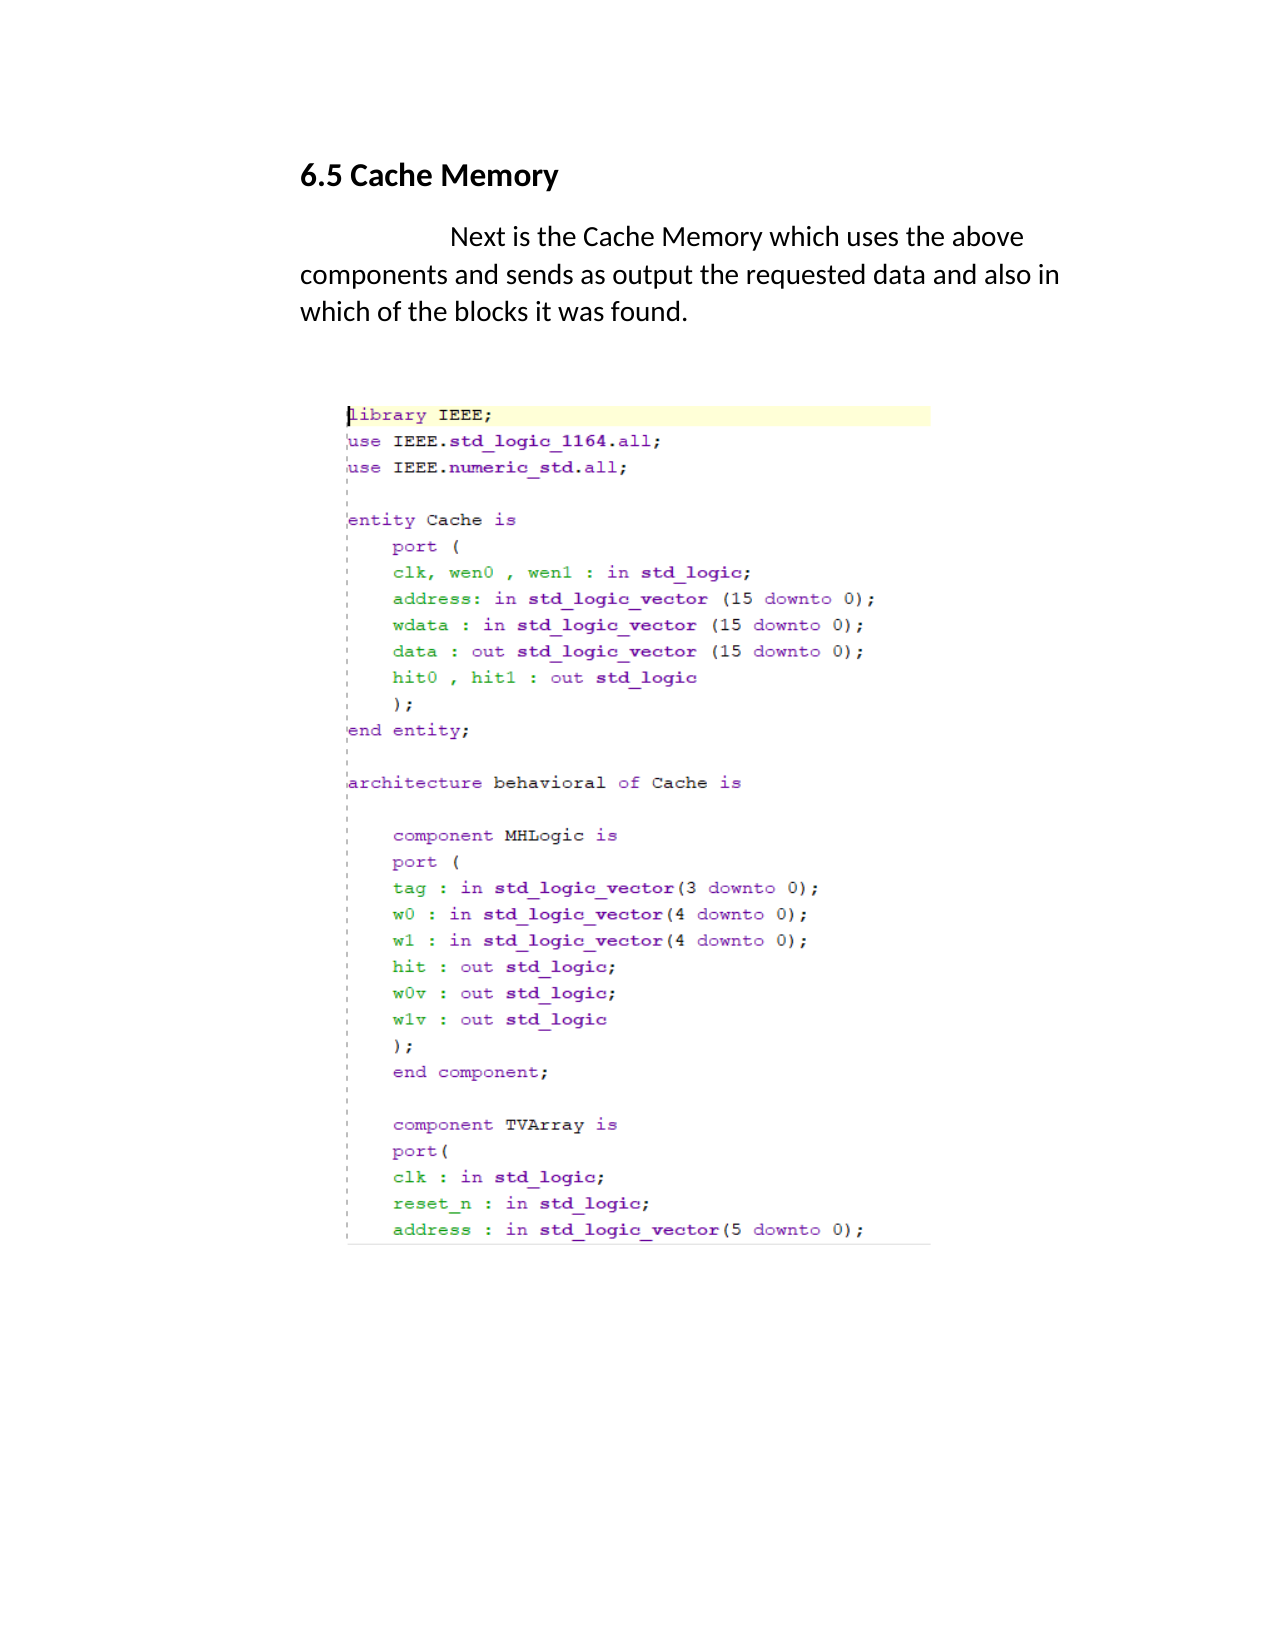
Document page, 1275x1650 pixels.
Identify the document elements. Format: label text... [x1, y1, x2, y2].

text Next is the Cache Memory which uses the above components and sends as output the requested data and also in which of the blocks it was found. [300, 214, 1125, 329]
text 6.5 Cache Memory [150, 150, 1125, 196]
